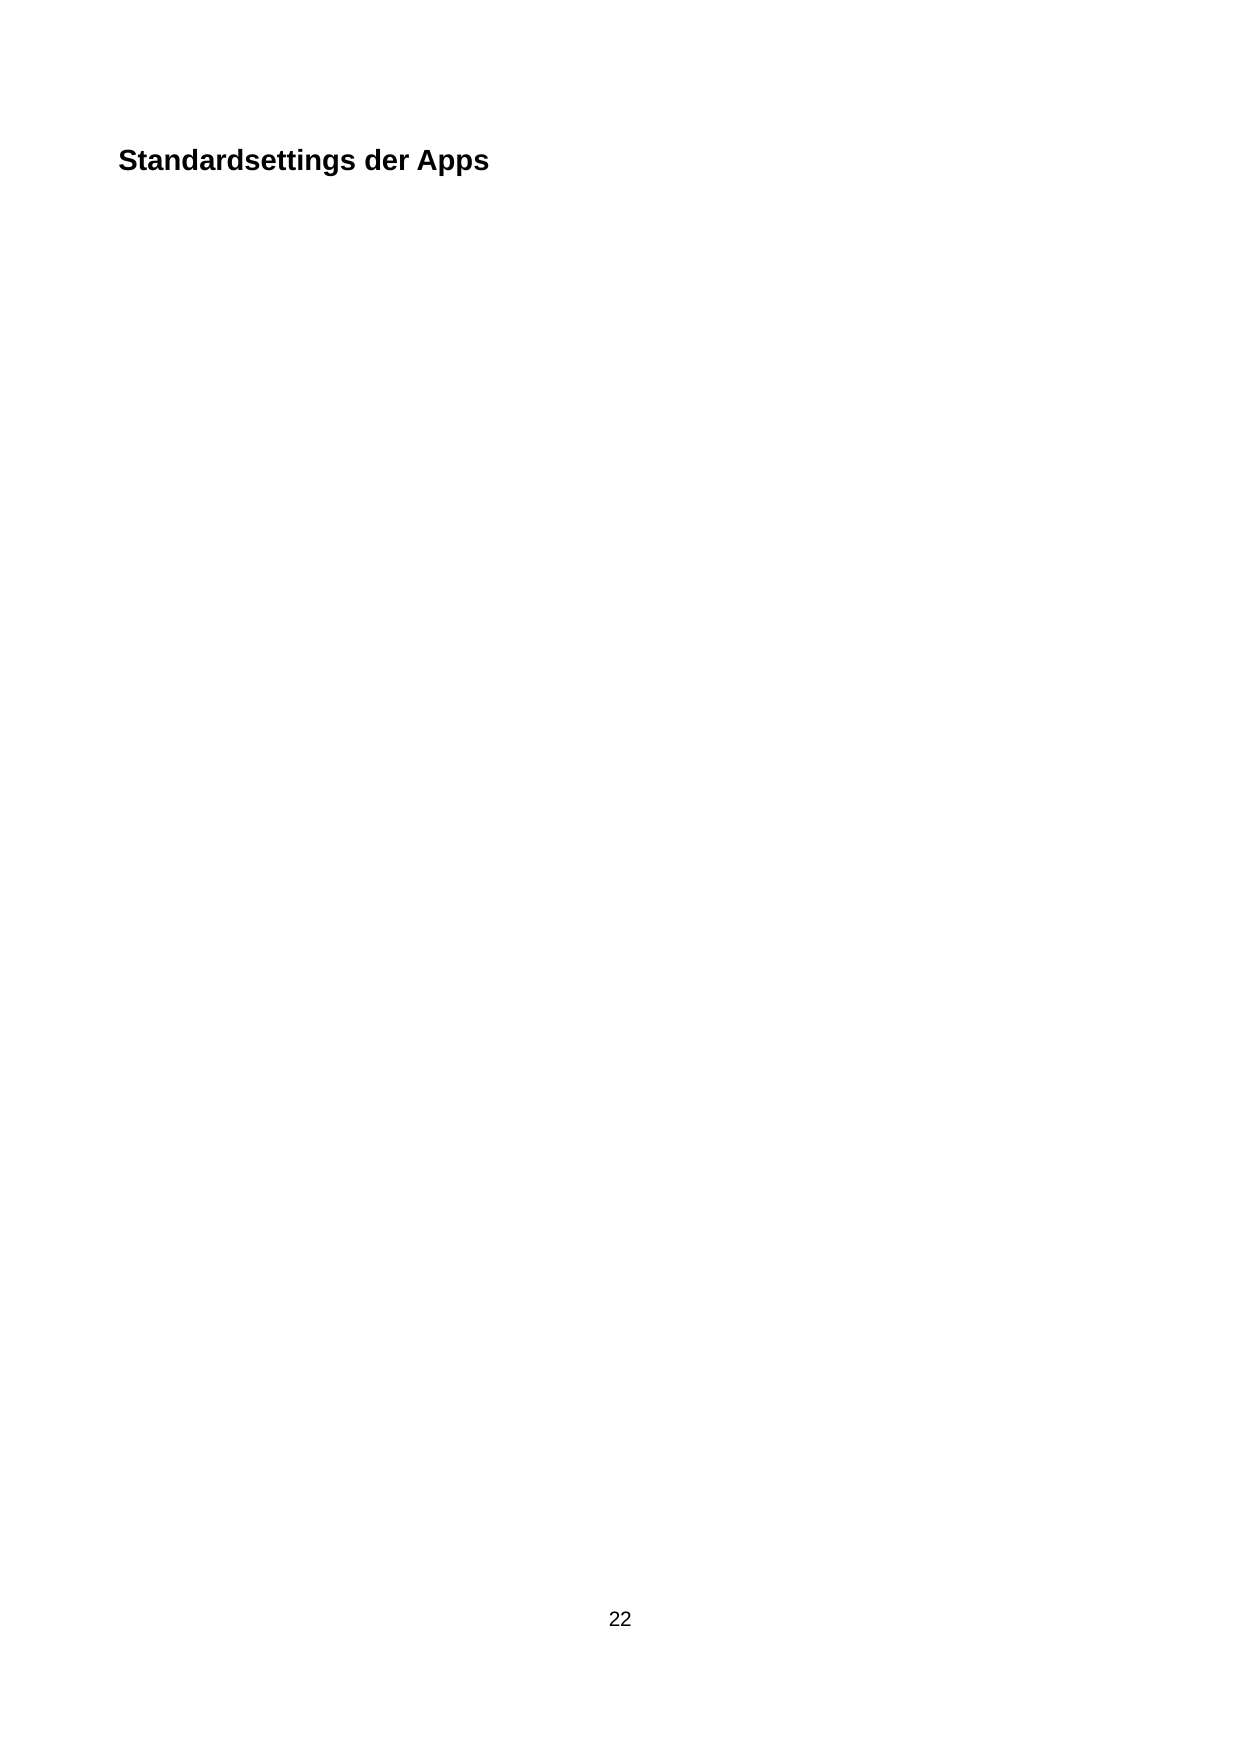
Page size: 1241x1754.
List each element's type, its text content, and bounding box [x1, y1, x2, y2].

subtitle Standardsettings der Apps [118, 143, 1122, 177]
